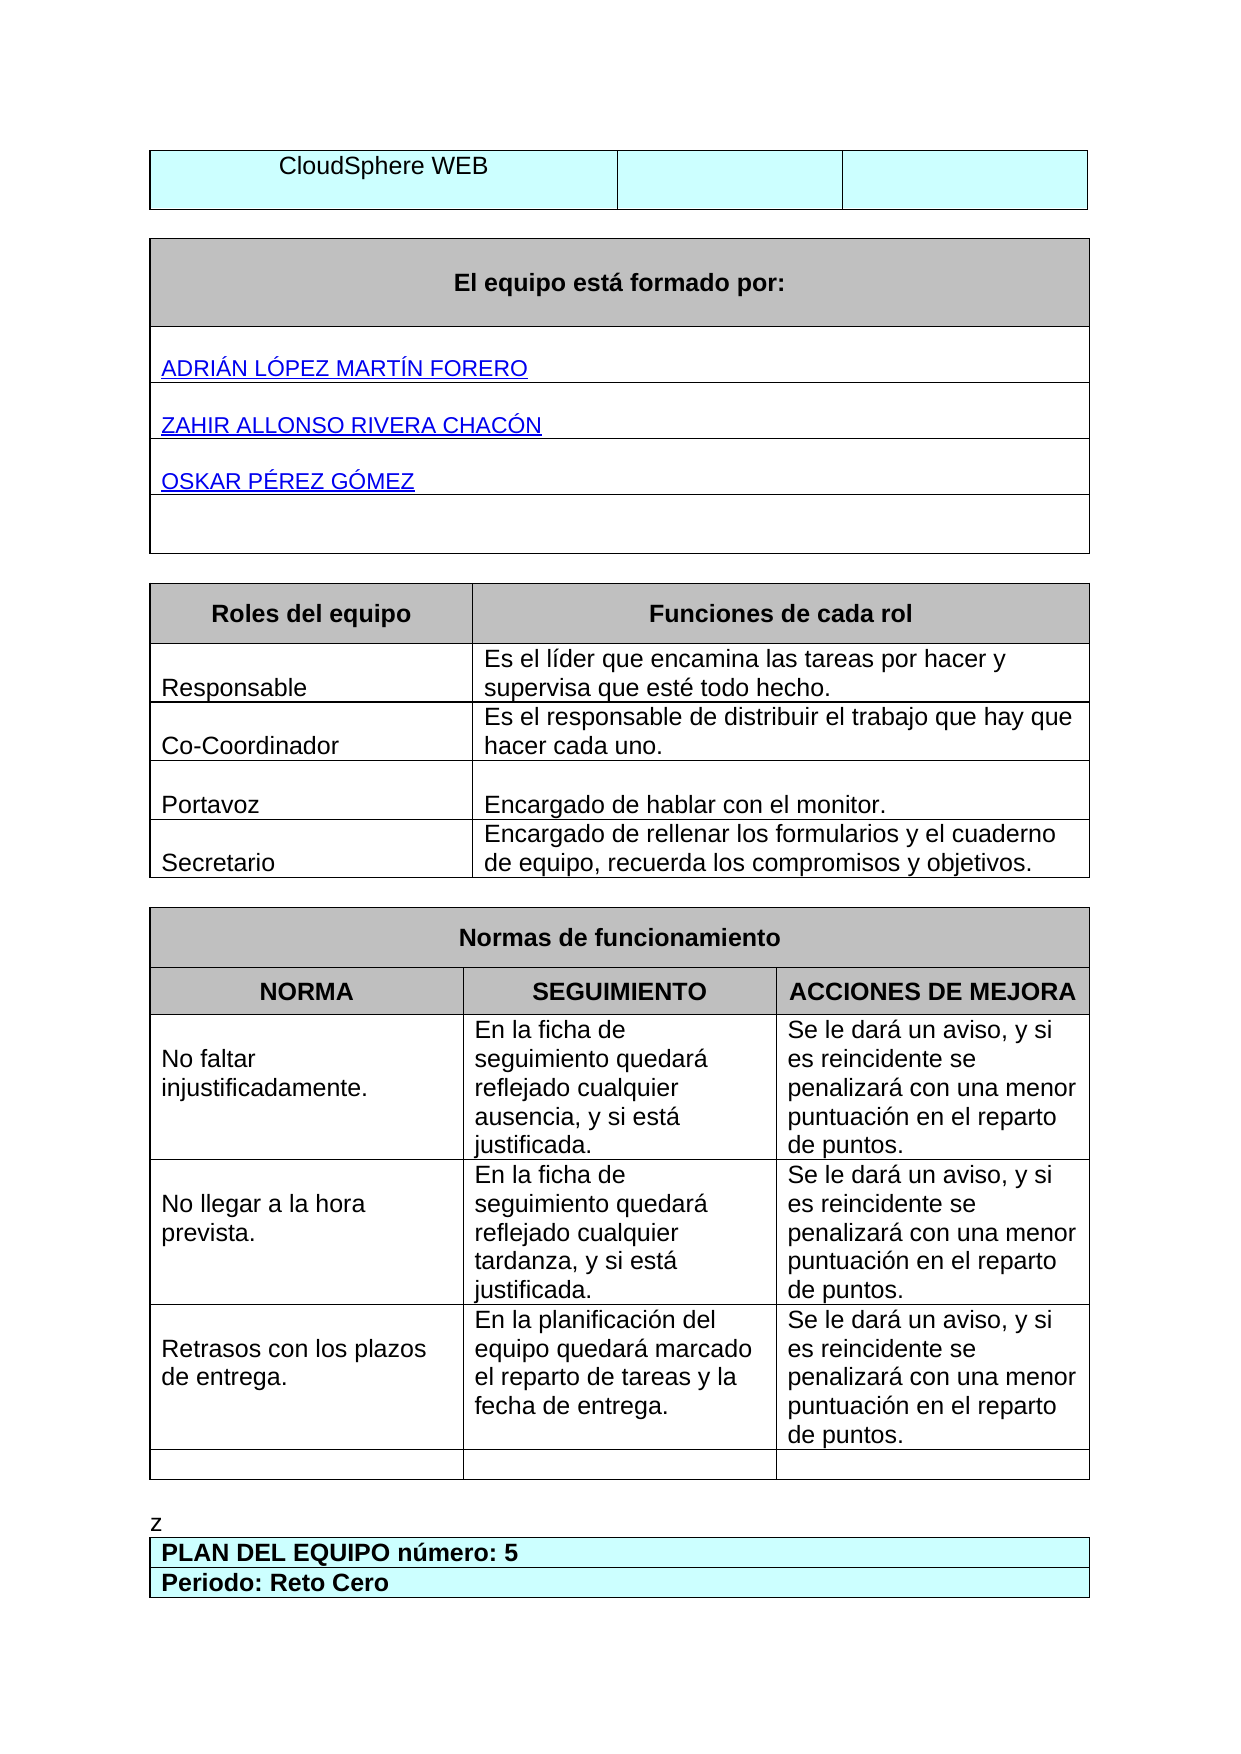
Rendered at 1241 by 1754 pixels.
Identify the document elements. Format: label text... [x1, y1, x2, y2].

table_cell No faltar injustificadamente. [151, 1015, 463, 1159]
table_cell [777, 1450, 1089, 1478]
table_cell Se le dará un aviso, y si es reincidente se penalizará con una menor puntuación en el reparto de puntos. [777, 1305, 1089, 1449]
table_cell [151, 1450, 463, 1478]
table_cell Periodo: Reto Cero [151, 1568, 1089, 1597]
table_header [843, 151, 1087, 208]
table_header Normas de funcionamiento [151, 908, 1089, 967]
table_cell Es el responsable de distribuir el trabajo que hay que hacer cada uno. [473, 703, 1089, 760]
table_cell En la ficha de seguimiento quedará reflejado cualquier tardanza, y si está justificada. [464, 1160, 776, 1304]
table_cell Portavoz [151, 761, 472, 818]
table_cell [464, 1450, 776, 1478]
table_header [618, 151, 842, 208]
table_cell Secretario [151, 820, 472, 877]
text z [150, 1508, 1090, 1537]
table_cell Co-Coordinador [151, 703, 472, 760]
table_cell Es el líder que encamina las tareas por hacer y supervisa que esté todo hecho. [473, 644, 1089, 701]
table_cell Se le dará un aviso, y si es reincidente se penalizará con una menor puntuación en el reparto de puntos. [777, 1015, 1089, 1159]
table_cell ADRIÁN LÓPEZ MARTÍN FORERO [151, 327, 1089, 382]
table_cell SEGUIMIENTO [464, 968, 776, 1014]
table_cell En la ficha de seguimiento quedará reflejado cualquier ausencia, y si está justificada. [464, 1015, 776, 1159]
table_cell No llegar a la hora prevista. [151, 1160, 463, 1304]
table_cell NORMA [151, 968, 463, 1014]
table_header Roles del equipo [151, 584, 472, 643]
table_header Funciones de cada rol [473, 584, 1089, 643]
table_cell Responsable [151, 644, 472, 701]
table_cell Se le dará un aviso, y si es reincidente se penalizará con una menor puntuación en el reparto de puntos. [777, 1160, 1089, 1304]
table_cell ZAHIR ALLONSO RIVERA CHACÓN [151, 383, 1089, 438]
table_cell OSKAR PÉREZ GÓMEZ [151, 439, 1089, 494]
table_cell Encargado de hablar con el monitor. [473, 761, 1089, 818]
table_cell En la planificación del equipo quedará marcado el reparto de tareas y la fecha de entrega. [464, 1305, 776, 1449]
table_cell [151, 495, 1089, 553]
table_cell ACCIONES DE MEJORA [777, 968, 1089, 1014]
table_cell Encargado de rellenar los formularios y el cuaderno de equipo, recuerda los compromisos y objetivos. [473, 820, 1089, 877]
table_cell Retrasos con los plazos de entrega. [151, 1305, 463, 1449]
table_header CloudSphere WEB [151, 151, 617, 208]
table_header PLAN DEL EQUIPO número: 5 [151, 1538, 1089, 1567]
table_header El equipo está formado por: [151, 239, 1089, 326]
